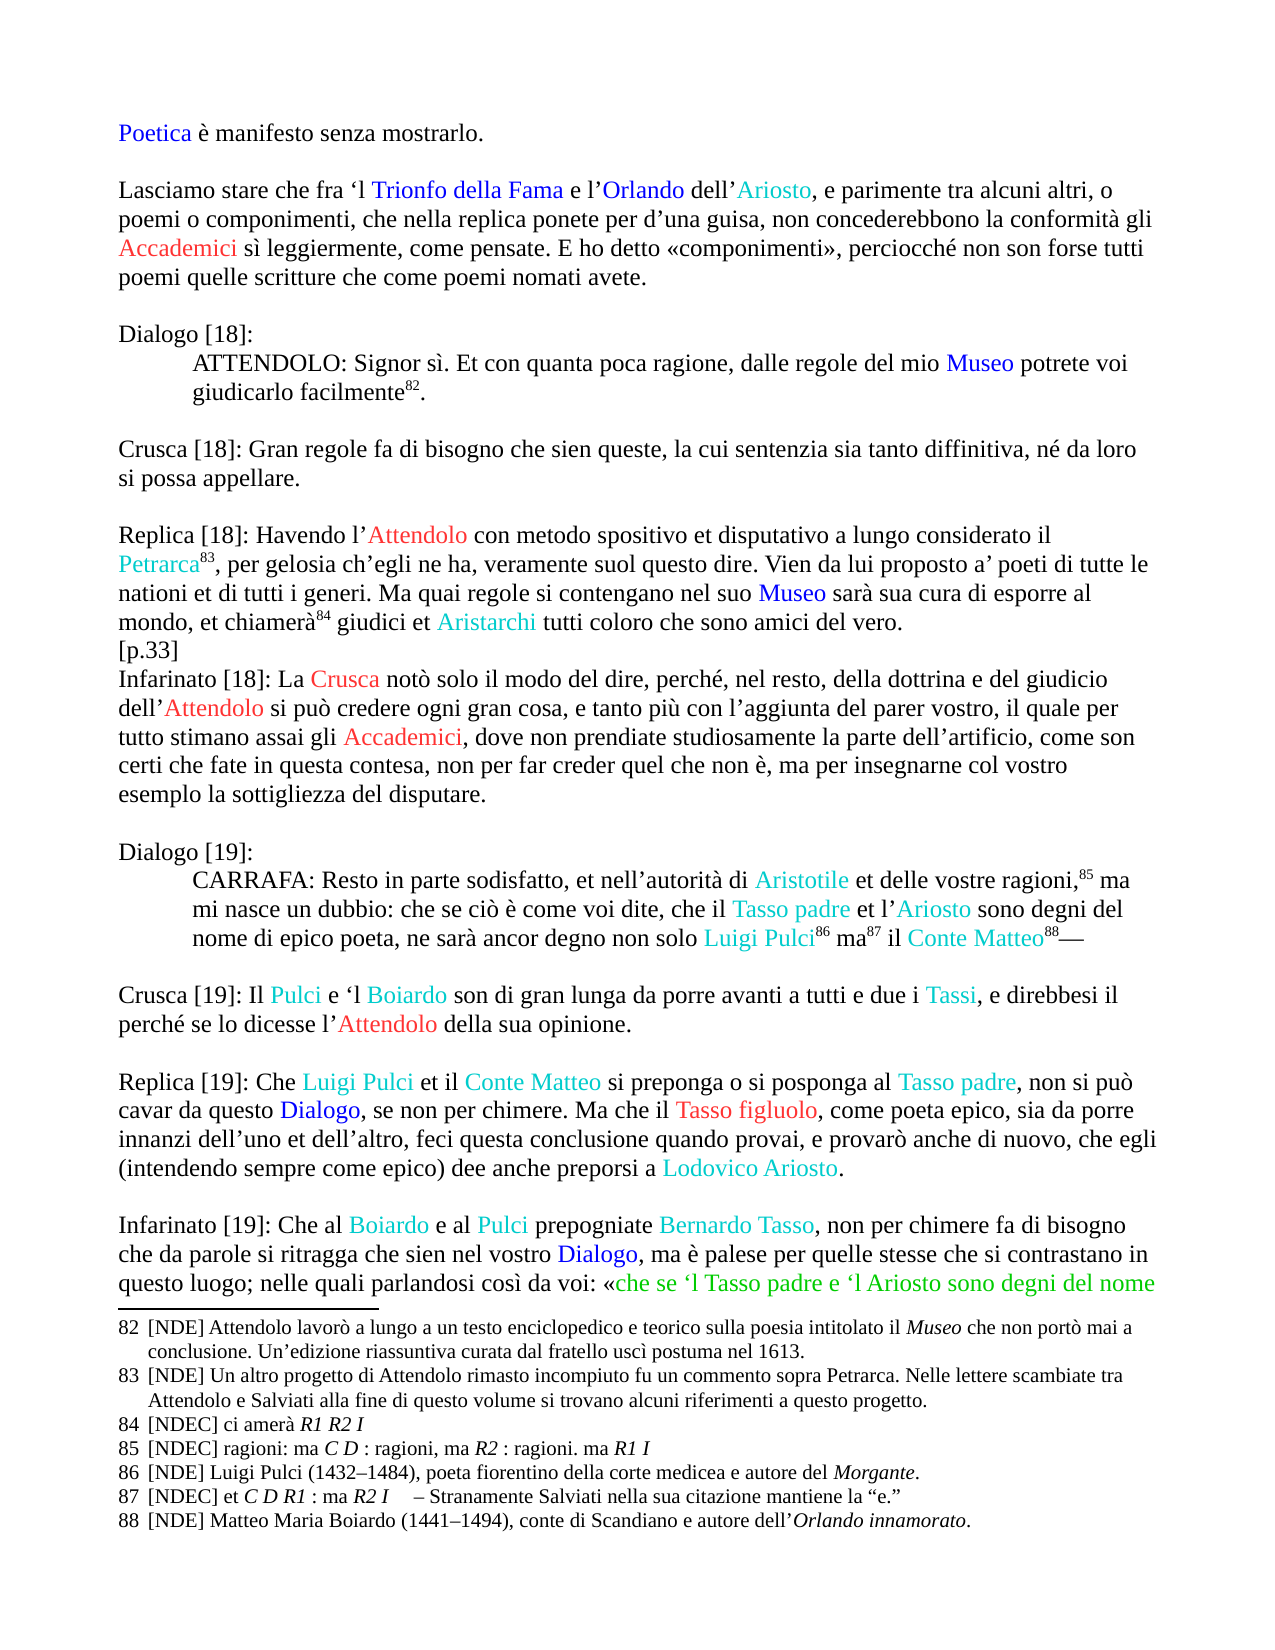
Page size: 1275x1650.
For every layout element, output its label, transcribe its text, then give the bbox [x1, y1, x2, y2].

text Lasciamo stare che fra ‘l Trionfo della Fama e l’Orlando dell’Ariosto, e parimente tra alcuni altri, o poemi o componimenti, che nella replica ponete per d’una guisa, non concederebbono la conformità gli Accademici sì leggiermente, come pensate. E ho detto «componimenti», perciocché non son forse tutti poemi quelle scritture che come poemi nomati avete. [118, 176, 1157, 291]
text Replica [19]: Che Luigi Pulci et il Conte Matteo si preponga o si posponga al Tasso padre, non si può cavar da questo Dialogo, se non per chimere. Ma che il Tasso figluolo, come poeta epico, sia da porre innanzi dell’uno et dell’altro, feci questa conclusione quando provai, e provarò anche di nuovo, che egli (intendendo sempre come epico) dee anche preporsi a Lodovico Ariosto. [118, 1067, 1157, 1182]
text Dialogo [18]: [118, 319, 1157, 348]
text [NDEC] et C D R1 : ma R2 I – Stranamente Salviati nella sua citazione mantiene la “e.” [118, 1484, 1157, 1508]
text Crusca [19]: Il Pulci e ‘l Boiardo son di gran lunga da porre avanti a tutti e due i Tassi, e direbbesi il perché se lo dicesse l’Attendolo della sua opinione. [118, 981, 1157, 1038]
text Crusca [18]: Gran regole fa di bisogno che sien queste, la cui sentenzia sia tanto diffinitiva, né da loro si possa appellare. [118, 434, 1157, 492]
text CARRAFA: Resto in parte sodisfatto, et nell’autorità di Aristotile et delle vostre ragioni, ma mi nasce un dubbio: che se ciò è come voi dite, che il Tasso padre et l’Ariosto sono degni del nome di epico poeta, ne sarà ancor degno non solo Luigi Pulci ma il Conte Matteo— [192, 866, 1157, 952]
text [NDE] Luigi Pulci (1432–1484), poeta fiorentino della corte medicea e autore del Morgante. [118, 1460, 1157, 1484]
text Replica [18]: Havendo l’Attendolo con metodo spositivo et disputativo a lungo considerato il Petrarca, per gelosia ch’egli ne ha, veramente suol questo dire. Vien da lui proposto a’ poeti di tutte le nationi et di tutti i generi. Ma quai regole si contengano nel suo Museo sarà sua cura di esporre al mondo, et chiamerà giudici et Aristarchi tutti coloro che sono amici del vero. [118, 521, 1157, 636]
text [NDE] Matteo Maria Boiardo (1441–1494), conte di Scandiano e autore dell’Orlando innamorato. [118, 1508, 1157, 1532]
text ATTENDOLO: Signor sì. Et con quanta poca ragione, dalle regole del mio Museo potrete voi giudicarlo facilmente. [192, 348, 1157, 406]
text Infarinato [19]: Che al Boiardo e al Pulci prepogniate Bernardo Tasso, non per chimere fa di bisogno che da parole si ritragga che sien nel vostro Dialogo, ma è palese per quelle stesse che si contrastano in questo luogo; nelle quali parlandosi così da voi: «che se ‘l Tasso padre e ‘l Ariosto sono degni del nome [118, 1211, 1157, 1297]
text Infarinato [18]: La Crusca notò solo il modo del dire, perché, nel resto, della dottrina e del giudicio dell’Attendolo si può credere ogni gran cosa, e tanto più con l’aggiunta del parer vostro, il quale per tutto stimano assai gli Accademici, dove non prendiate studiosamente la parte dell’artificio, come son certi che fate in questa contesa, non per far creder quel che non è, ma per insegnarne col vostro esemplo la sottigliezza del disputare. [118, 664, 1157, 808]
text [NDE] Attendolo lavorò a lungo a un testo enciclopedico e teorico sulla poesia intitolato il Museo che non portò mai a conclusione. Un’edizione riassuntiva curata dal fratello uscì postuma nel 1613. [118, 1315, 1157, 1363]
text [p.33] [118, 636, 1157, 664]
text Poetica è manifesto senza mostrarlo. [118, 118, 1157, 147]
text [NDEC] ragioni: ma C D : ragioni, ma R2 : ragioni. ma R1 I [118, 1436, 1157, 1460]
text [NDE] Un altro progetto di Attendolo rimasto incompiuto fu un commento sopra Petrarca. Nelle lettere scambiate tra Attendolo e Salviati alla fine di questo volume si trovano alcuni riferimenti a questo progetto. [118, 1363, 1157, 1412]
text Dialogo [19]: [118, 837, 1157, 866]
text [NDEC] ci amerà R1 R2 I [118, 1412, 1157, 1436]
